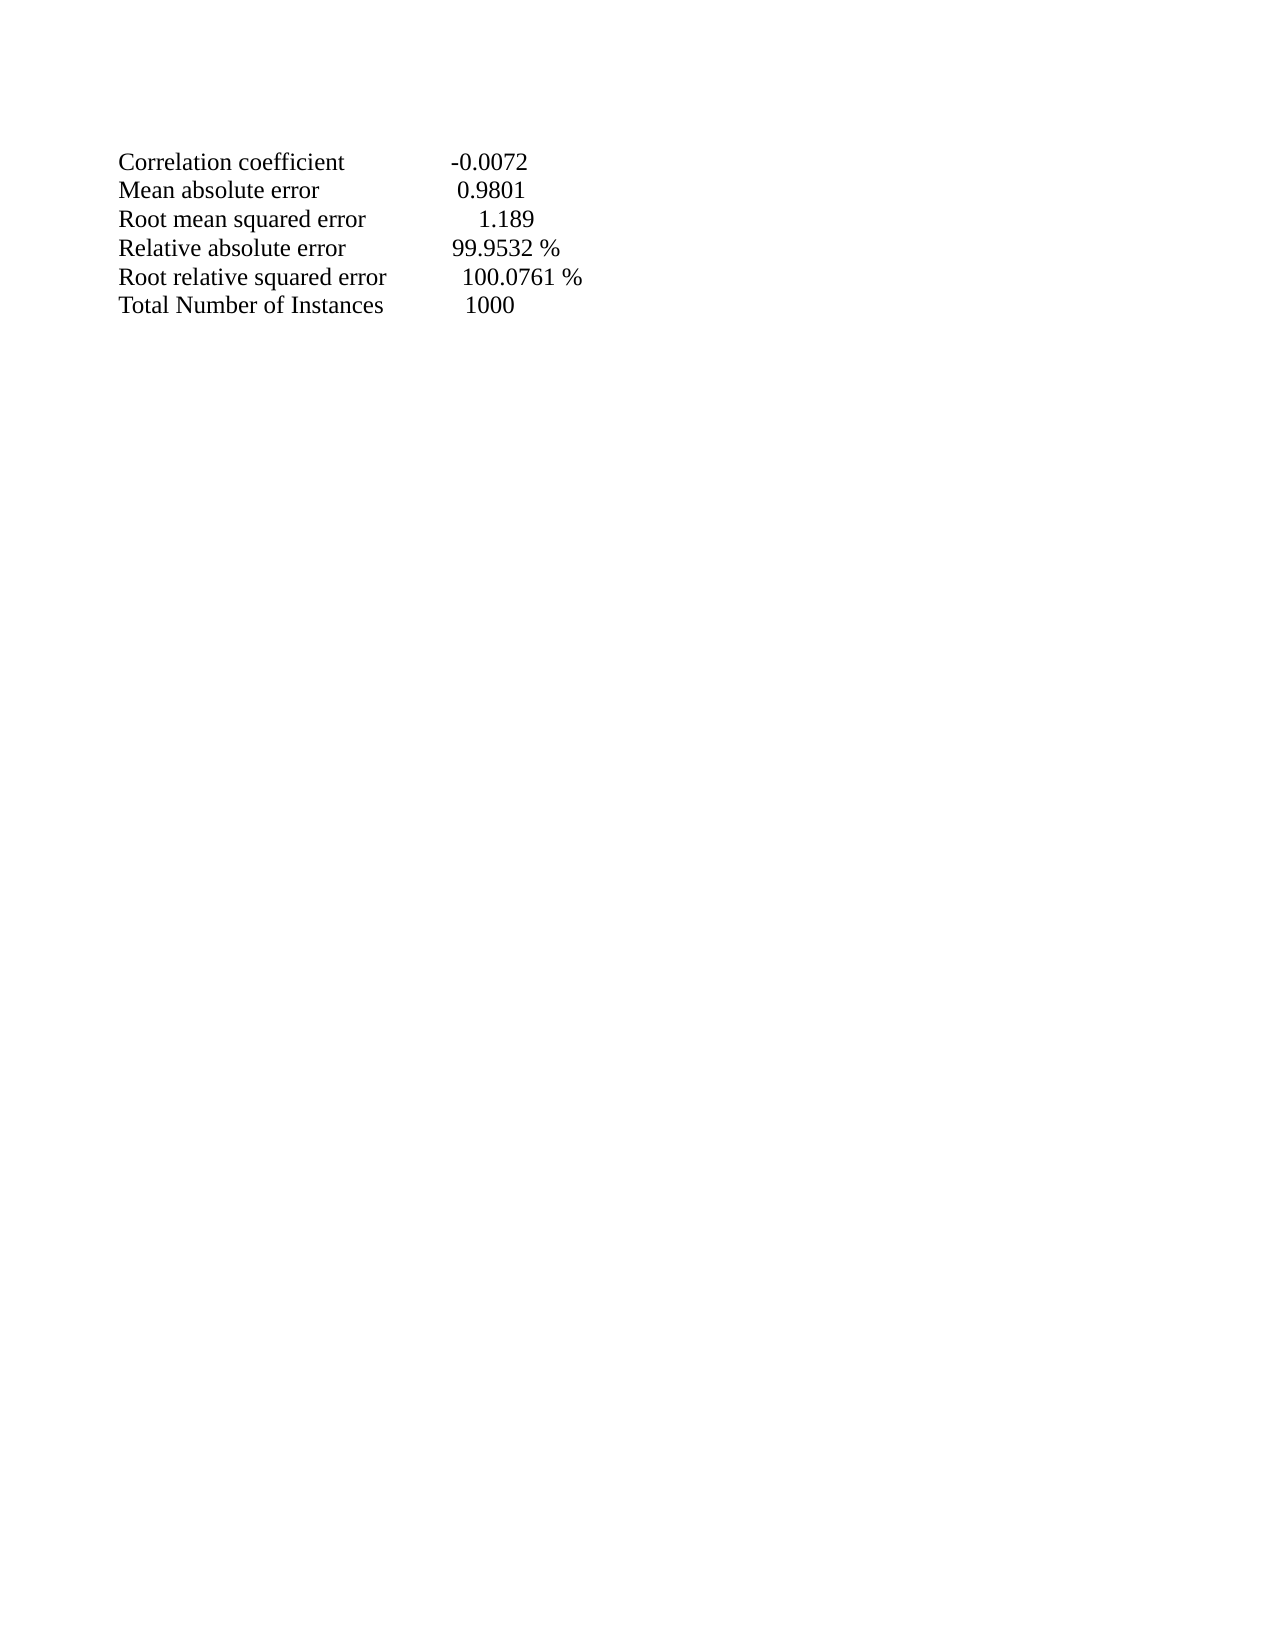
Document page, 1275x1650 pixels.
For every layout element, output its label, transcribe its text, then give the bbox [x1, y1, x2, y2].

text Root relative squared error 100.0761 % [118, 262, 1157, 291]
text Total Number of Instances 1000 [118, 291, 1157, 319]
text Root mean squared error 1.189 [118, 204, 1157, 233]
text Relative absolute error 99.9532 % [118, 233, 1157, 262]
text Correlation coefficient -0.0072 [118, 147, 1157, 176]
text Mean absolute error 0.9801 [118, 176, 1157, 204]
